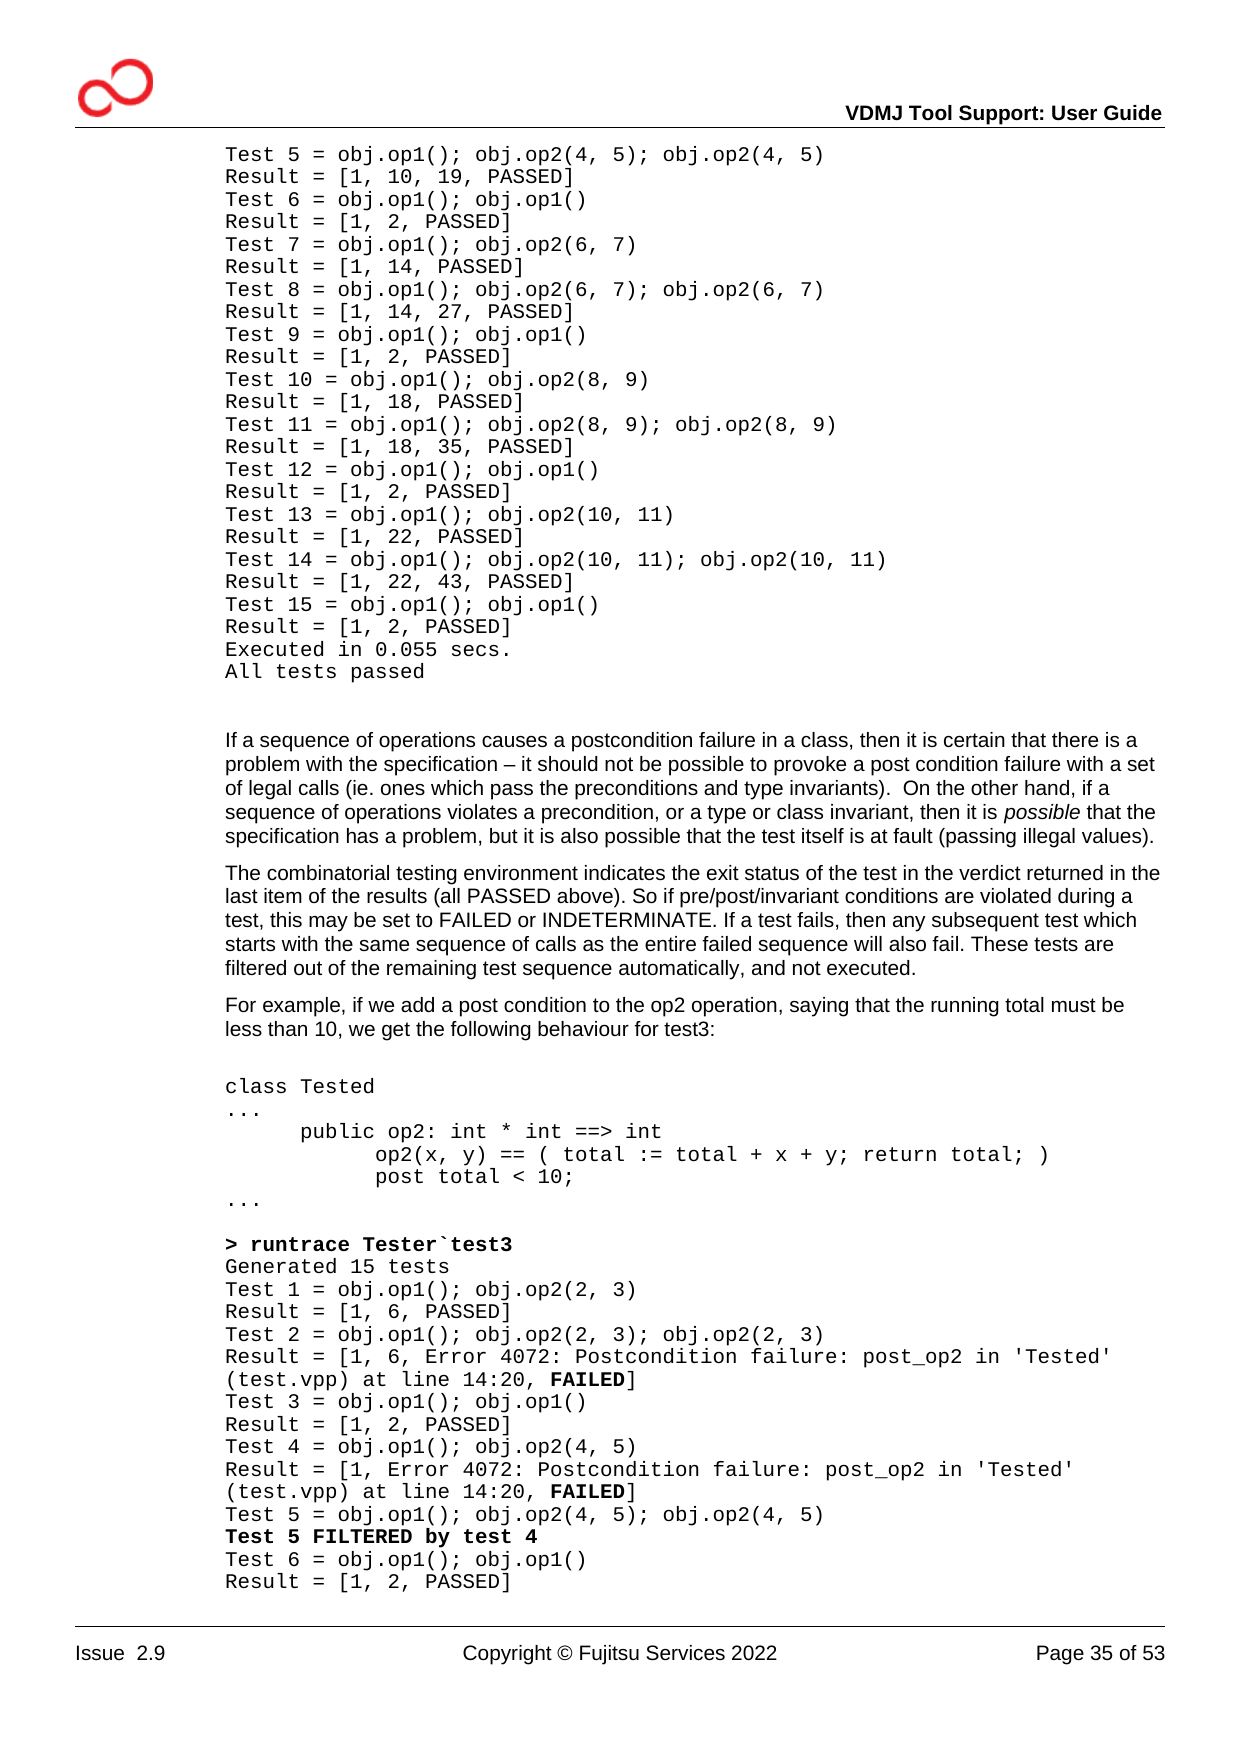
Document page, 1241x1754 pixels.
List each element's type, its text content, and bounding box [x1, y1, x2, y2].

text Test 11 = obj.op1(); obj.op2(8, 9); obj.op2(8, 9) [225, 413, 1165, 436]
text Test 2 = obj.op1(); obj.op2(2, 3); obj.op2(2, 3) [225, 1323, 1165, 1346]
text op2(x, y) == ( total := total + x + y; return total; ) [225, 1143, 1165, 1166]
text Result = [1, 22, 43, PASSED] [225, 571, 1165, 593]
text Result = [1, 14, 27, PASSED] [225, 301, 1165, 323]
text Result = [1, 18, 35, PASSED] [225, 436, 1165, 458]
text Result = [1, 6, PASSED] [225, 1301, 1165, 1323]
picture [78, 52, 153, 127]
text The combinatorial testing environment indicates the exit status of the test in the verdict returned in the last item of the results (all PASSED above). So if pre/post/invariant conditions are violated during a test, this may be set to FAILED or INDETERMINATE. If a test fails, then any subsequent test which starts with the same sequence of calls as the entire failed sequence will also fail. These tests are filtered out of the remaining test sequence automatically, and not executed. [225, 861, 1165, 981]
text Test 5 FILTERED by test 4 [225, 1526, 1165, 1548]
text ... [225, 1188, 1165, 1211]
text Result = [1, Error 4072: Postcondition failure: post_op2 in 'Tested' (test.vpp) at line 14:20, FAILED] [225, 1458, 1165, 1503]
text Result = [1, 2, PASSED] [225, 481, 1165, 503]
text Test 15 = obj.op1(); obj.op1() [225, 593, 1165, 616]
text Result = [1, 2, PASSED] [225, 1571, 1165, 1593]
text Test 1 = obj.op1(); obj.op2(2, 3) [225, 1278, 1165, 1301]
text Test 6 = obj.op1(); obj.op1() [225, 188, 1165, 211]
text Executed in 0.055 secs. [225, 638, 1165, 661]
text Result = [1, 2, PASSED] [225, 211, 1165, 233]
text Test 3 = obj.op1(); obj.op1() [225, 1391, 1165, 1413]
text Test 7 = obj.op1(); obj.op2(6, 7) [225, 233, 1165, 256]
text Test 8 = obj.op1(); obj.op2(6, 7); obj.op2(6, 7) [225, 278, 1165, 301]
text Test 13 = obj.op1(); obj.op2(10, 11) [225, 503, 1165, 526]
text Test 12 = obj.op1(); obj.op1() [225, 458, 1165, 481]
text Result = [1, 2, PASSED] [225, 346, 1165, 368]
text Result = [1, 6, Error 4072: Postcondition failure: post_op2 in 'Tested' (test.vpp) at line 14:20, FAILED] [225, 1346, 1165, 1391]
text public op2: int * int ==> int [225, 1121, 1165, 1143]
text Test 5 = obj.op1(); obj.op2(4, 5); obj.op2(4, 5) [225, 143, 1165, 166]
text For example, if we add a post condition to the op2 operation, saying that the running total must be less than 10, we get the following behaviour for test3: [225, 993, 1165, 1041]
text > runtrace Tester`test3 [225, 1233, 1165, 1256]
text class Tested [225, 1076, 1165, 1098]
text If a sequence of operations causes a postcondition failure in a class, then it is certain that there is a problem with the specification – it should not be possible to provoke a post condition failure with a set of legal calls (ie. ones which pass the preconditions and type invariants). On the other hand, if a sequence of operations violates a precondition, or a type or class invariant, then it is possible that the specification has a problem, but it is also possible that the test itself is at fault (passing illegal values). [225, 728, 1165, 848]
text Result = [1, 14, PASSED] [225, 256, 1165, 278]
text Test 4 = obj.op1(); obj.op2(4, 5) [225, 1436, 1165, 1458]
text post total < 10; [225, 1166, 1165, 1188]
text Test 9 = obj.op1(); obj.op1() [225, 323, 1165, 346]
text ... [225, 1098, 1165, 1121]
text Test 14 = obj.op1(); obj.op2(10, 11); obj.op2(10, 11) [225, 548, 1165, 571]
text All tests passed [225, 661, 1165, 683]
text Result = [1, 2, PASSED] [225, 616, 1165, 638]
text Result = [1, 18, PASSED] [225, 391, 1165, 413]
text Test 10 = obj.op1(); obj.op2(8, 9) [225, 368, 1165, 391]
text Test 5 = obj.op1(); obj.op2(4, 5); obj.op2(4, 5) [225, 1503, 1165, 1526]
text Result = [1, 22, PASSED] [225, 526, 1165, 548]
text Result = [1, 2, PASSED] [225, 1413, 1165, 1436]
text Result = [1, 10, 19, PASSED] [225, 166, 1165, 188]
text Test 6 = obj.op1(); obj.op1() [225, 1548, 1165, 1571]
text Generated 15 tests [225, 1256, 1165, 1278]
